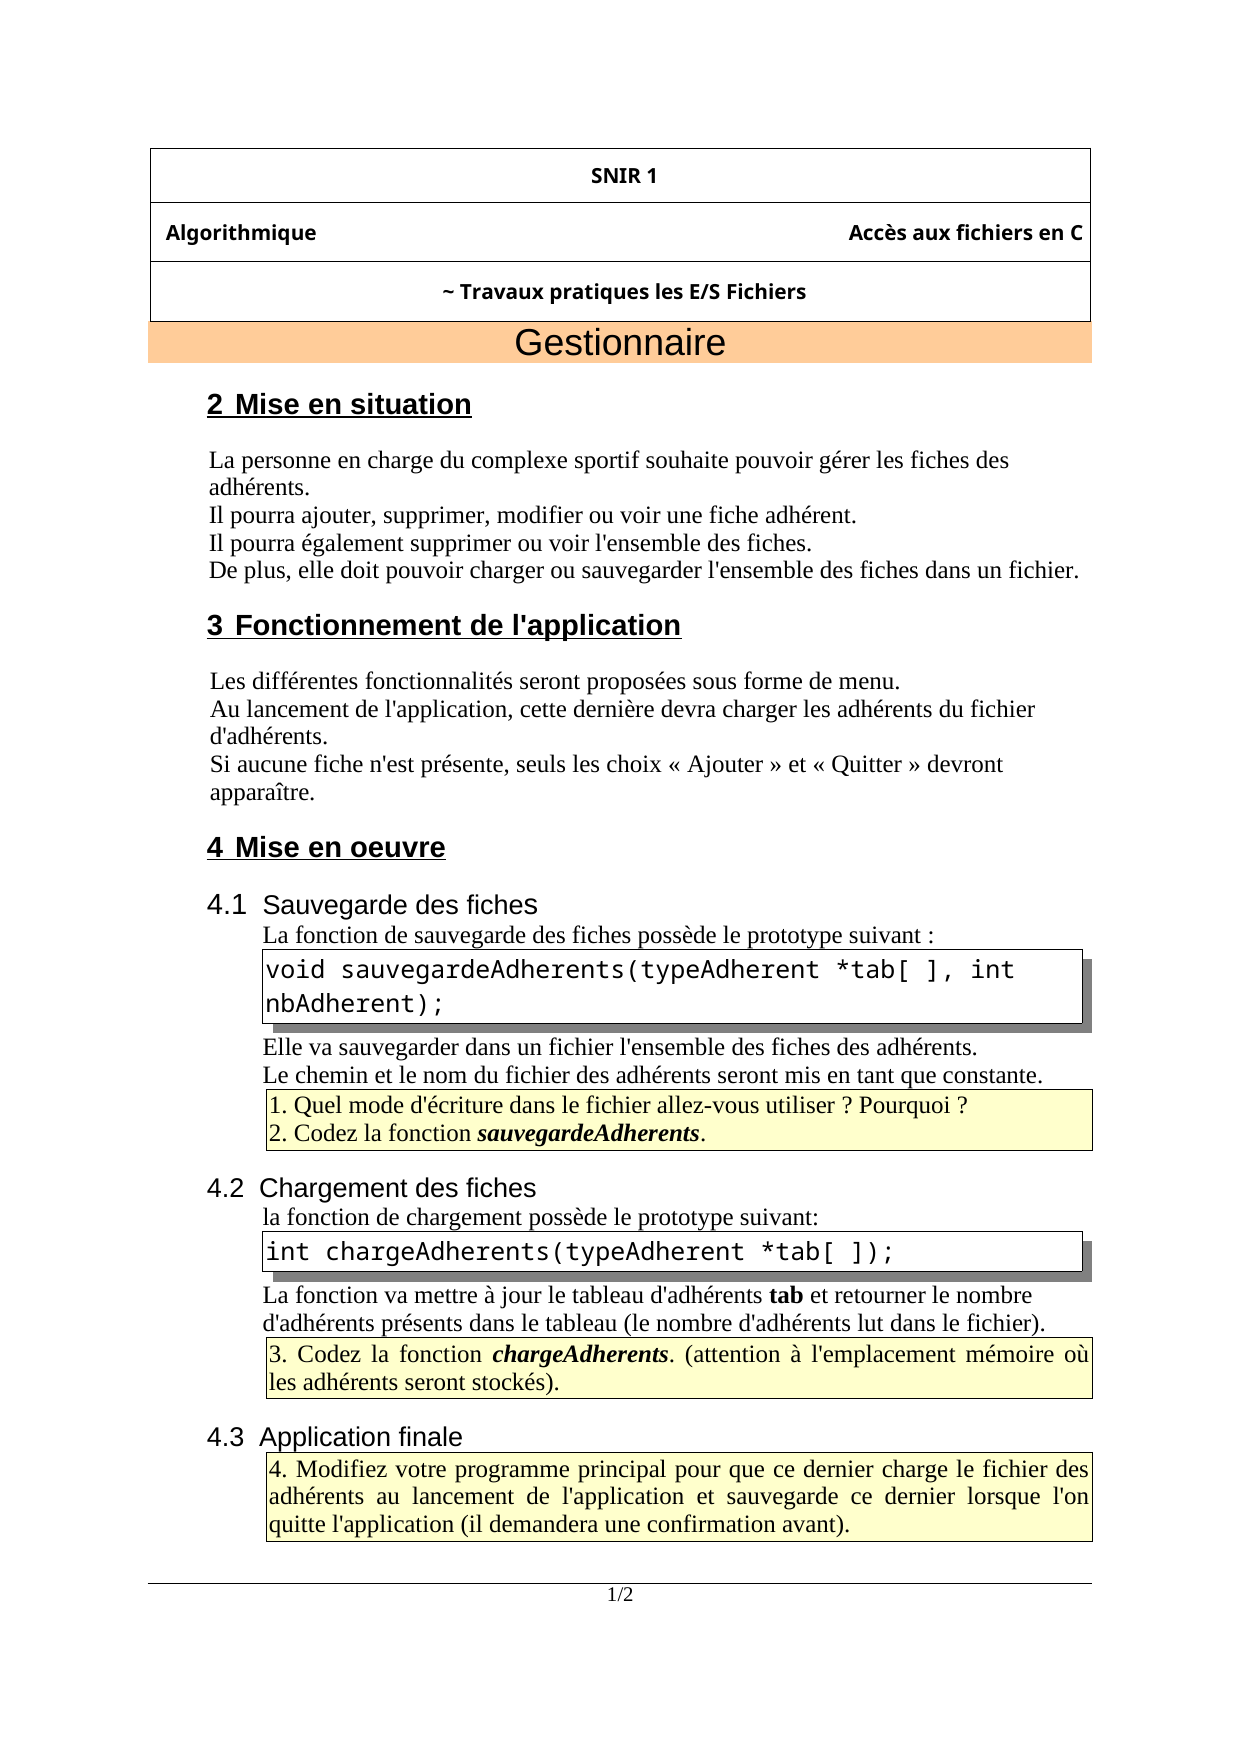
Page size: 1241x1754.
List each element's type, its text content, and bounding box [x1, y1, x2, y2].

text Il pourra ajouter, supprimer, modifier ou voir une fiche adhérent. [208, 501, 1092, 529]
text Au lancement de l'application, cette dernière devra charger les adhérents du fichier d'adhérents. [209, 695, 1092, 750]
subtitle Application finale [207, 1422, 1033, 1452]
text La fonction va mettre à jour le tableau d'adhérents tab et retourner le nombre d'adhérents présents dans le tableau (le nombre d'adhérents lut dans le fichier). [262, 1282, 1092, 1337]
list Codez la fonction chargeAdherents. (attention à l'emplacement mémoire où les adhérents seront stockés). [267, 1338, 1092, 1398]
text La fonction de sauvegarde des fiches possède le prototype suivant : [262, 921, 1092, 949]
list Modifiez votre programme principal pour que ce dernier charge le fichier des adhérents au lancement de l'application et sauvegarde ce dernier lorsque l'on quitte l'application (il demandera une confirmation avant). [267, 1453, 1092, 1541]
text int chargeAdherents(typeAdherent *tab[ ]); [263, 1232, 1082, 1271]
text La personne en charge du complexe sportif souhaite pouvoir gérer les fiches des adhérents. [208, 446, 1092, 501]
subtitle Gestionnaire [148, 321, 1092, 363]
text Elle va sauvegarder dans un fichier l'ensemble des fiches des adhérents. [262, 1033, 1092, 1061]
subtitle Mise en situation [207, 388, 1092, 421]
table_header SNIR 1 [151, 149, 1090, 202]
subtitle Fonctionnement de l'application [207, 609, 1092, 642]
table_cell ~ Travaux pratiques les E/S Fichiers [151, 262, 1090, 321]
list Quel mode d'écriture dans le fichier allez-vous utiliser ? Pourquoi ? [267, 1090, 1092, 1116]
text Si aucune fiche n'est présente, seuls les choix « Ajouter » et « Quitter » devront apparaître. [209, 750, 1092, 806]
table_cell Algorithmique Accès aux fichiers en C [151, 203, 1090, 261]
text Il pourra également supprimer ou voir l'ensemble des fiches. [208, 529, 1092, 557]
subtitle Mise en oeuvre [207, 831, 1092, 863]
subtitle Sauvegarde des fiches [207, 888, 1033, 921]
text De plus, elle doit pouvoir charger ou sauvegarder l'ensemble des fiches dans un fichier. [208, 557, 1092, 584]
text la fonction de chargement possède le prototype suivant: [262, 1203, 1092, 1231]
text void sauvegardeAdherents(typeAdherent *tab[ ], int nbAdherent); [263, 950, 1082, 1023]
list Codez la fonction sauvegardeAdherents. [267, 1116, 1092, 1150]
text Le chemin et le nom du fichier des adhérents seront mis en tant que constante. [262, 1061, 1092, 1089]
text Les différentes fonctionnalités seront proposées sous forme de menu. [209, 667, 1092, 695]
subtitle Chargement des fiches [207, 1173, 1033, 1203]
